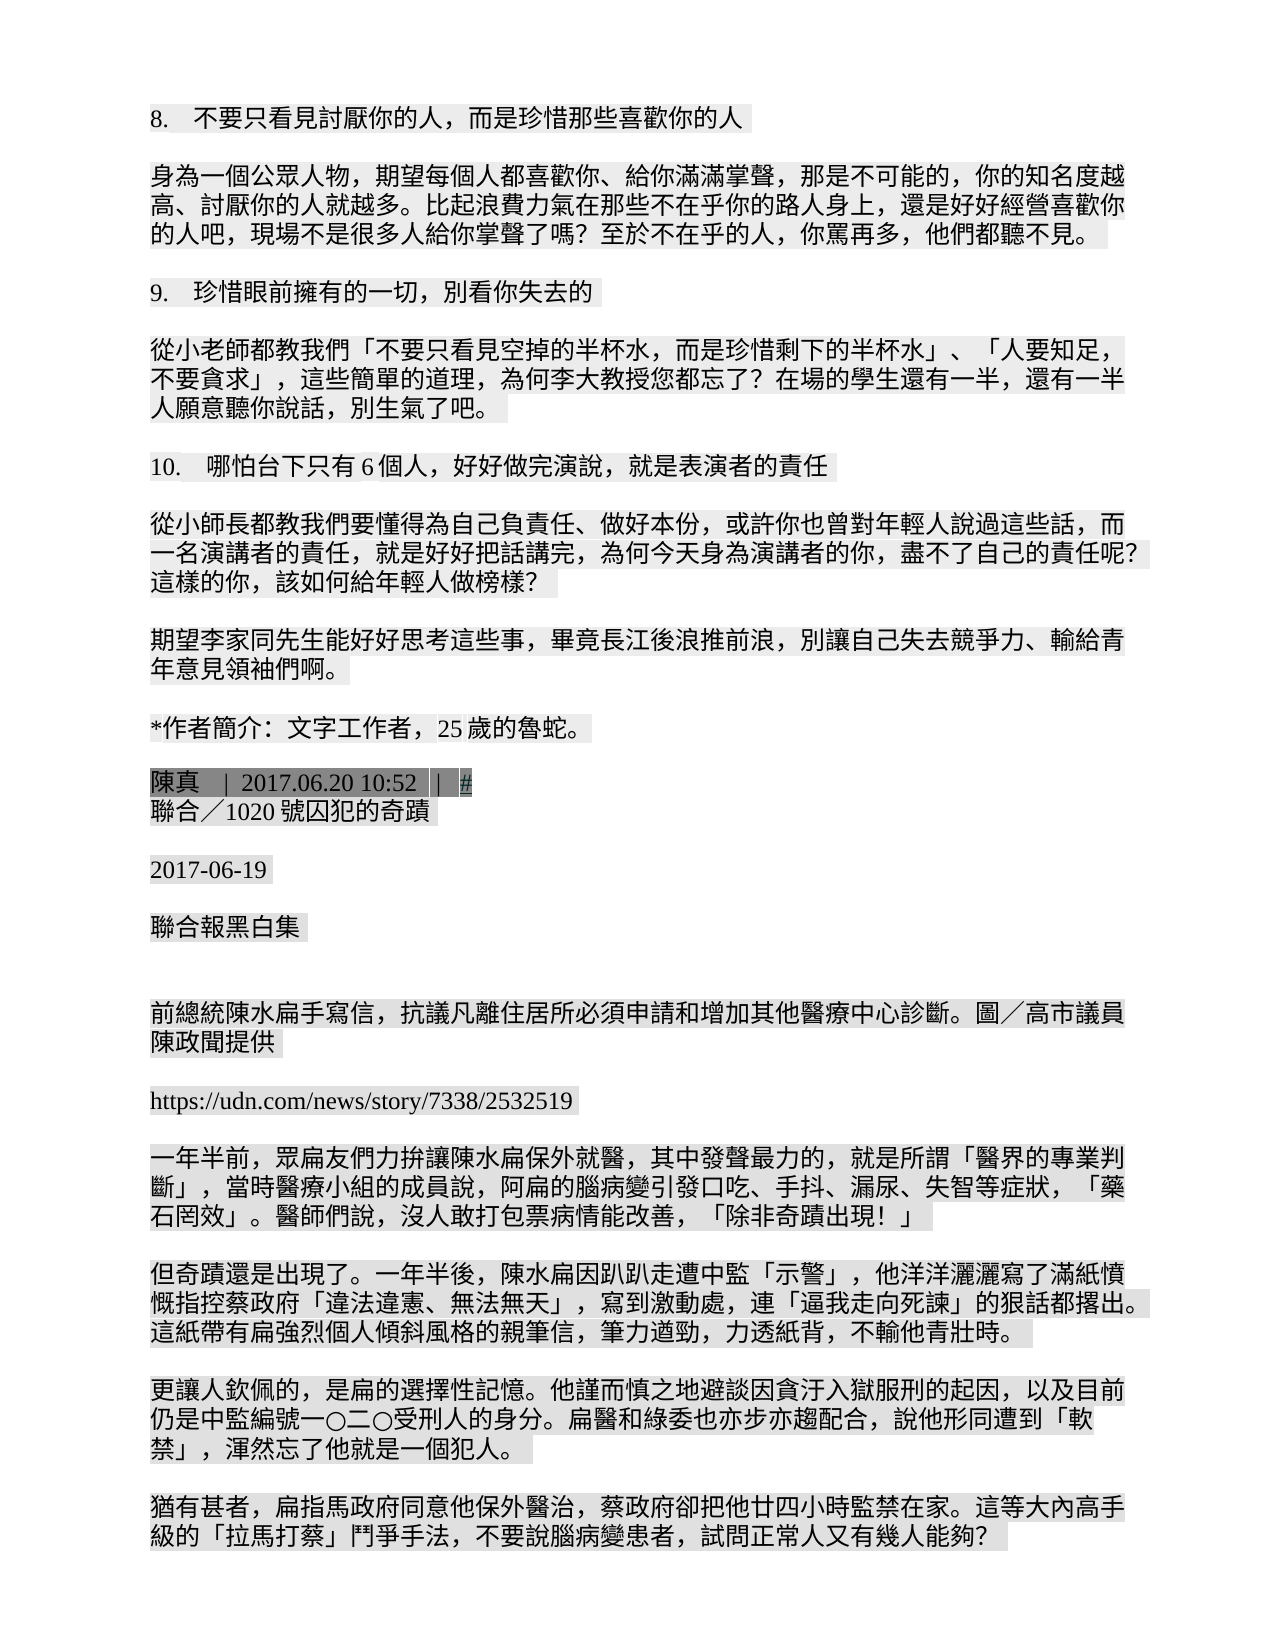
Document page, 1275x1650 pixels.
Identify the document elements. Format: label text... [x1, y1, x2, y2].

text 人工腦和電腦有一點可能不太一樣，人工腦也許可以獨立 "理解" 一個個資訊 (如果這也算是一種理解的話)，但人腦卻需要一種概念上及經驗上的 "參考架構"，就像透過一種座標，你才有辦法定位一樣；也許是知識，也許是經驗，也許是一些思索，乃至是直覺與情感，正是這樣一個參考架構讓我們足以理解世界。 簡單說，我之所以知道A，理解A，是因為我知道B，理解B。同理，我之所以知道B，理解B，是因為我知道C，理解C。換句話說，我之所以有可能知道A，理解A，是因為我知道並理解了 B、C、D、E、F、G.....，這一切，構成了一個概念與經驗網，就像在捕捉昆虫那樣，藉以捕捉瀰漫於無邊無際的時空中各種與該網相對應的資訊，使之產生 "意義"。這樣一個參考架構的內涵，於是在根本上決定了你如何理解人事物。 許多時候，我對溝通感到悲觀。有些人聽了這話會很不爽，因為他以為這樣的一個陳述是一種傲慢，一種挑釁，但它其實只是訴說了一個可悲的事實。 溝通之所以悲觀，乃至許多時候近乎絕望是因為，你看得見他，他卻看不到你。他不知道、甚至也不可能知道這個事實，除非他不再是他，除非他更換或充實了原有的參考架構，進而對人事物有可能產生新的理解。 我經常反覆數算一些事，比方說我幾歲了，而他們幾歲？數算之後，往往感受到一種衝擊，一種悲愴，一種恍然大悟。原來，當我還整天躺在劍橋的草地上想些有的沒的哲學時，林義雄在我當時那個年紀，卻慘遭滅門之痛，而且飽受酷刑，身心俱殘。原來，當我如何如何碎了我父母的心時，我父母原來還如此青春；原來，當我父母在我現在這個年紀時，正為了生活與健康焦頭爛額飽受折磨之際，我卻離家出走，正在和國民黨拼命，風波不斷，災厄連連；連黑道也敢惹，黑夜挨了黑槍，走過一趟鬼門關... 經過這麼多年，這麼多折騰，我這才似乎終於看見、聽見那些我過去看不著也聽不見的東西。一個淺薄者無法了解一己之淺薄，除非有一天，他潛到水底，有了一種新眼光，彷彿才能看見。這事恐怕誰也不能例外，差別只是在於態度，在於病識感；一樣都看不見，有些人卻以為自己看見了，甚至憑著不知哪來的信心，顧盼自雄，得意非凡。但事實上卻是做一湯匙，講一畚箕，一粒田螺煮了九碗公湯；吃三把青菜就以為成佛了，給他一點顏色就開起染坊；讀了兩篇文章，就以為自己是個思想大師了。 維根斯坦說得對，他說：你不要輕易去反駁那些說話當真的人，因為你很可能根本不知道自己在反駁什麼。 許多時候真是很難想像，天啊！怎麼有人會笨到這種程度？笨倒是沒關係，可他怎麼會以為自己很聰明呢？人家走過的橋恐怕都比你走過的路還多，人家經歷過的世界，打過的仗，讀過的書，比你大上一萬倍，你怎麼會以為你可以跟人大小聲呢？你事實上連別人在講什麼都聽不懂，卻照樣很敢說，很敢嗆聲，得意非凡。我認識不少這種自以為是領袖、菁英的學生或學者，我常想，要是他能真正意識到自己的可笑與低能，恐怕會痛苦得非跳樓不可吧。 底下兩篇文字，就給我這樣的感覺。要寫出這麼傻逼又得意的文字，這等境界倒還真的很不簡單，不知道平常是吃什麼牌子的飼料？這就如同我要是自哼自唱自己作曲兩句，頓然以為自己就是莫札特再世，很得意，差不多是這樣一種 "境界" 吧。 陳真2017. 06. 21. ====================== 觀點投書：乖乖就好？談李家同們的傲慢與偏見 潘寬 2017年06月20日 風傳媒 最近有則新聞，李家同在金門大學畢業典禮致詞時，因為畢業生進進出出，沒有全程坐著聽講而生氣，表示不被尊重，甚至還說「竟然敢站起來走掉」、「像個大學生」等。 結果新聞一出，下面立刻有金大的同學留言表示，當天禮堂內溫度相當高，學生們穿著學士服，許多人都汗流浹背，只好去外面透透氣。很明顯這是場地的問題而非學生的問題，作為一個講者，他不僅沒能去瞭解眾人離席的原因，反而完全沒有同理心地大加撻伐，將他高高在上的傲慢與偏見展露無遺。 身為他的著作「讓高牆倒下吧」的讀者，除了感到遺憾，也不禁要質疑，他所強調這種「一味服從」的態度究竟對不對？尊重，能無限上綱到不講理嗎？延伸來看，這跟我們面臨的世代正義問題其實有著高度關聯性。 傳統儒家思維強調服從，大人總認為「乖小孩」才好。然而事實卻讓我們知道，盲目地服從根本就是一種災難：當人們誤信獨裁政權或極端宗教而在不知不覺中造成各種迫害、員工因盲目服從上司而換來血汗超時的工作處境、當南韓世越號船難發生時，唯有不服從「待在房間內」的指令，跑上去甲板的「不乖」學生，才有較高獲救的可能。從這些歷史可以得知可以一味服從是不正確的，隨時保持理性思辨能力、臨機應變才是上策。試問，李家同難道認為學生應該冒著中暑的風險聽他講完嗎？ 李家同嚴詞批評不尊重時，卻忽略台下正處於炎熱的糟糕環境中；這不就跟許多老人愛罵年輕人草莓，卻又無視種種低薪高物價血汗工作等等惡劣的環境，有異曲同工的感覺嗎？(當然李家同當時可能不知空調的問題) 當全聯總裁等等高談年輕人「要忍耐不計較低薪」，「領22k做50k的事情，老闆會看重你」等，卻忽視種種低薪高房價被壓榨的窘境，且忽略時代早已不同的事實而顯得充滿偏見。這些「李家同們」缺少同理心，漠視別人的水深火熱，然後站在制高點說風涼話，這樣是值得「被尊重」的樣子嗎？ 台灣的民主自由啟蒙相對較晚，許多世代正義問題都仍懸而未決。長輩一味要求服從，卻忽略了合理的重要性，且尊重應該是雙向的。當年輕世代一出生就身處這個由上一代造就的、低薪高物價不宜人居、且自然資源遭過度開發的狀況(見齊柏林導演的「看見台灣」)之中，怎能再以三四十年前的標準要求現在的年輕人？ 在此，除了呼籲雙方能放下成見進行溝通，共同解決這些薪資、勞權、居住正義和其他問題。也希望將來我們面對下一代時，能思考「我們要創造什麼樣的環境給他們」，以及謹記這個事件，己所不欲勿施於人，多溝通少指責才是好的相處模式。 功利主義社會中，人與人之間已築起太多牆，有權勢的牆、有財富的牆，也有世代之間的高牆。多一點體恤溝通，多一點同理心，鼓勵思考而非服從，拿掉不必要的架子；其實少一些隔閡，多一些溫柔，社會可以更永續、更健康。 *作者為台北醫學大學學生 ==================== 一名七年級生給李家同的信：身為演講者卻在台上開罵，你怎麼給年輕人做榜樣？ 露榭 2017年06月12日 風傳媒 為何李家同又生氣了？他真的好愛生氣！這是前天看到金門大學畢業典禮新聞後，我第一時間的感嘆。 今日台灣的年輕人們、七年級的一代，大概都是讀著李家同《讓高牆倒下吧》長大的，當年我也讀得很感動，只是長大後早忘了那本書到底在寫什麼，對李家同的印象，似乎只剩下「很愛生氣」。 6月10日，李家同赴金門大學擔任畢業典禮嘉賓並上台致詞，見場內學生來來去去、走了大半，便震怒開砲，希望金大學生要有「大學生的樣子」，並說：「如果在台積電工作，張忠謀講話時也這樣，（那個員工）可能留在台積電嗎？」 眼見七年級生們年少時代的偶像，如今成了一個愛面子的權威學者、易怒的老人家、一堵必須被推倒的高牆，心裡難免感傷，為避免下回李大教授又「抓狂」，在這裡有10個事實想提醒李家同先生，畢竟作為台灣學術權威，成天為了小事震怒失態，實在有失榜樣。 1. 請先尊重，那些尊重你、留下來聽你演講的同學 願意留下來聽你演講的同學，沒有義務承受你的責罵。無論是基於禮儀或仰慕，他們願意忍受悶熱坐在禮堂裡聽你說話，就是對你的尊重，而你對待他們的方式竟是破口大罵，罵那群早已離開禮堂的同學，實在有失長者風範。好好一場畢業典禮被搞成這樣，我深深為了金門大學那群留下來的同學感到不值。 2. 用幽默感化解危機，別像巨嬰一樣在講台上哭鬧 講到一半人都跑光光，只要是人都會不爽，但一不爽就在講台上像巨嬰般哭鬧，實在不是一個成熟大人該有的行為。李家同先生作為台灣年輕人的榜樣，或許該學著用幽默化解危機，例如許常德先生就建議了一個不錯的解法： 「今天很熱，但畢業典禮就該很熱啊，所以，我盡量簡短地恭喜你們畢業了，畢業後，你們就要自己做自己的主人了，你們要開始全面為自己的人生負責了，歡迎加入我們社會人的行列，不能再耍孩子氣了，遇到任何狀況，就像今天我遇到這麽熱這麽坐不住的學生時，我就是要調整和反省，如何讓你們更喜歡我！」 3. 拿台積電類比，只會被年輕人嘲笑「邏輯很差」 如果台積電員工聽張忠謀演講紛紛中途離席，那當然是拿自己飯碗開玩笑，但今天金大同學不是你的員工，你根本不會記得他們、不聽你演講根本不會影響到他們的前途。拿台積電類比，年輕人聽了只會紛紛感嘆：李家同的邏輯去哪了？閣下安心吧！今天如果台上的人是年輕人的老闆，即便他們不想忍，也是會乖乖吞下去的啊！ 4. 見笑轉生氣，只會給人看笑話、笑你玻璃心 說真的，你在台上抓狂，討厭你的人看了只會冷笑，喜歡你的人則會覺得失望。成熟大人應該隨時以優雅態度面對各種挑戰，別讓怒氣毀了你的形象。 5. 不要只看到「人都跑光光」的表象，請去思考「為什麼」 當你生氣的時候，可曾想過學生們為什麼離席？是因為天氣熱、身體不舒服、還是因為去接待自己爸媽呢？時時刻刻去思考「為什麼」、體諒他人的不得已，才是成熟大人該有的態度吧。 6. 學生不想聽演講，或許是因為你講話太無聊 我必須說金門大學那個「場地太熱」的理由很爛，年輕人只要對你有愛，就算泡在8月正午的露天溫泉池裡聽你演講都願意。 他們不是熱得沒辦法聽演講，而是沒辦法聽你演講，當有一半人都不想聽的時候，或許你該先檢討自己講話是否太無聊，或是自己是否早已過氣了、現在已經沒幾個人認識李家同？ 7. 活到老學到老，思考年輕人喜歡什麼，他們才會喜歡你 身為一名權威學者，若十幾年來給人的印象永遠只有《讓高牆倒下吧》，其實是很悲哀的。如果李家同先生期望得到年輕人喜愛，或許該思考怎樣讓人喜歡你，而不是怪人家為何不喜歡你、怪年輕人只愛用PTT、臉書，在此推薦社會民主黨苗博雅的演說，向來都讓人情緒飽滿，且論理清晰。 8. 不要只看見討厭你的人，而是珍惜那些喜歡你的人 身為一個公眾人物，期望每個人都喜歡你、給你滿滿掌聲，那是不可能的，你的知名度越高、討厭你的人就越多。比起浪費力氣在那些不在乎你的路人身上，還是好好經營喜歡你的人吧，現場不是很多人給你掌聲了嗎？至於不在乎的人，你罵再多，他們都聽不見。 9. 珍惜眼前擁有的一切，別看你失去的 從小老師都教我們「不要只看見空掉的半杯水，而是珍惜剩下的半杯水」、「人要知足，不要貪求」，這些簡單的道理，為何李大教授您都忘了？在場的學生還有一半，還有一半人願意聽你說話，別生氣了吧。 10. 哪怕台下只有6個人，好好做完演說，就是表演者的責任 從小師長都教我們要懂得為自己負責任、做好本份，或許你也曾對年輕人說過這些話，而一名演講者的責任，就是好好把話講完，為何今天身為演講者的你，盡不了自己的責任呢？這樣的你，該如何給年輕人做榜樣？ 期望李家同先生能好好思考這些事，畢竟長江後浪推前浪，別讓自己失去競爭力、輸給青年意見領袖們啊。 *作者簡介：文字工作者，25歲的魯蛇。 [150, 75, 1125, 743]
text 聯合／1020號囚犯的奇蹟 2017-06-19 聯合報黑白集 前總統陳水扁手寫信，抗議凡離住居所必須申請和增加其他醫療中心診斷。圖／高市議員陳政聞提供 https://udn.com/news/story/7338/2532519 一年半前，眾扁友們力拚讓陳水扁保外就醫，其中發聲最力的，就是所謂「醫界的專業判斷」，當時醫療小組的成員說，阿扁的腦病變引發口吃、手抖、漏尿、失智等症狀，「藥石罔效」。醫師們說，沒人敢打包票病情能改善，「除非奇蹟出現！」 但奇蹟還是出現了。一年半後，陳水扁因趴趴走遭中監「示警」，他洋洋灑灑寫了滿紙憤慨指控蔡政府「違法違憲、無法無天」，寫到激動處，連「逼我走向死諫」的狠話都撂出。這紙帶有扁強烈個人傾斜風格的親筆信，筆力遒勁，力透紙背，不輸他青壯時。 更讓人欽佩的，是扁的選擇性記憶。他謹而慎之地避談因貪汙入獄服刑的起因，以及目前仍是中監編號一○二○受刑人的身分。扁醫和綠委也亦步亦趨配合，說他形同遭到「軟禁」，渾然忘了他就是一個犯人。 猶有甚者，扁指馬政府同意他保外醫治，蔡政府卻把他廿四小時監禁在家。這等大內高手級的「拉馬打蔡」鬥爭手法，不要說腦病變患者，試問正常人又有幾人能夠？ 猶記陳水扁保外就醫後首度到高雄長庚看診，院方表示扁因腦病變才會手指抖動，「每秒可抖六至八次，非一般人力所能為」。此刻，我們想就教全國腦神經醫師：被宣告藥石罔效、手指失控發抖的腦病變患者，短短一年，能寫出此等老辣工整的書信嗎？ 除了說編號一○二○囚犯身上已出現了醫學奇蹟，只怕找不出更好的解釋了。 [150, 797, 1125, 1551]
text 陳真 | 2017.06.20 10:52 | # [150, 768, 1125, 797]
